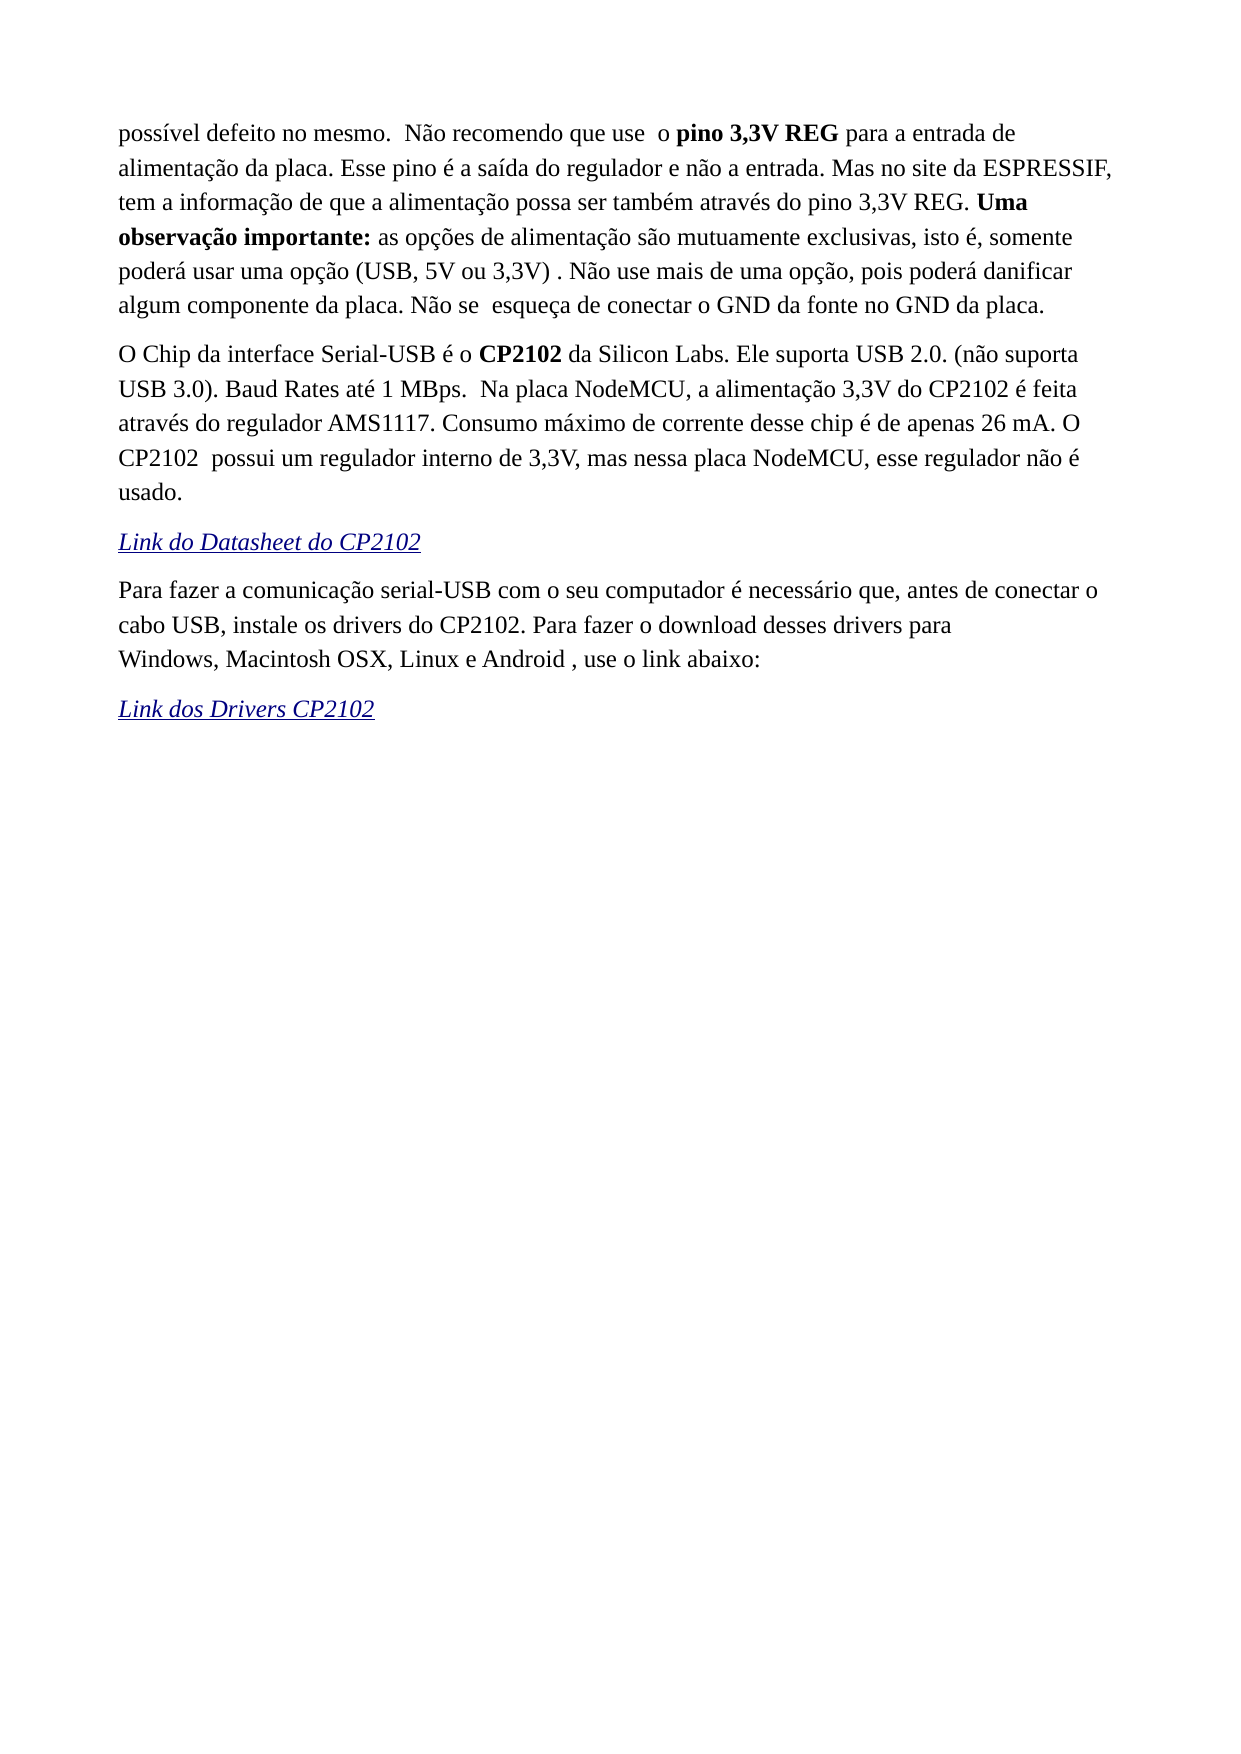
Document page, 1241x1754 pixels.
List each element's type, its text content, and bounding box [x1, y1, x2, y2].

text Link do Datasheet do CP2102 [118, 527, 1122, 555]
text O Chip da interface Serial-USB é o CP2102 da Silicon Labs. Ele suporta USB 2.0. (não suporta USB 3.0). Baud Rates até 1 MBps. Na placa NodeMCU, a alimentação 3,3V do CP2102 é feita através do regulador AMS1117. Consumo máximo de corrente desse chip é de apenas 26 mA. O CP2102 possui um regulador interno de 3,3V, mas nessa placa NodeMCU, esse regulador não é usado. [118, 339, 1122, 506]
text possível defeito no mesmo. Não recomendo que use o pino 3,3V REG para a entrada de alimentação da placa. Esse pino é a saída do regulador e não a entrada. Mas no site da ESPRESSIF, tem a informação de que a alimentação possa ser também através do pino 3,3V REG. Uma observação importante: as opções de alimentação são mutuamente exclusivas, isto é, somente poderá usar uma opção (USB, 5V ou 3,3V) . Não use mais de uma opção, pois poderá danificar algum componente da placa. Não se esqueça de conectar o GND da fonte no GND da placa. [118, 118, 1122, 319]
text Link dos Drivers CP2102 [118, 694, 1122, 722]
text Para fazer a comunicação serial-USB com o seu computador é necessário que, antes de conectar o cabo USB, instale os drivers do CP2102. Para fazer o download desses drivers para Windows, Macintosh OSX, Linux e Android , use o link abaixo: [118, 576, 1122, 673]
